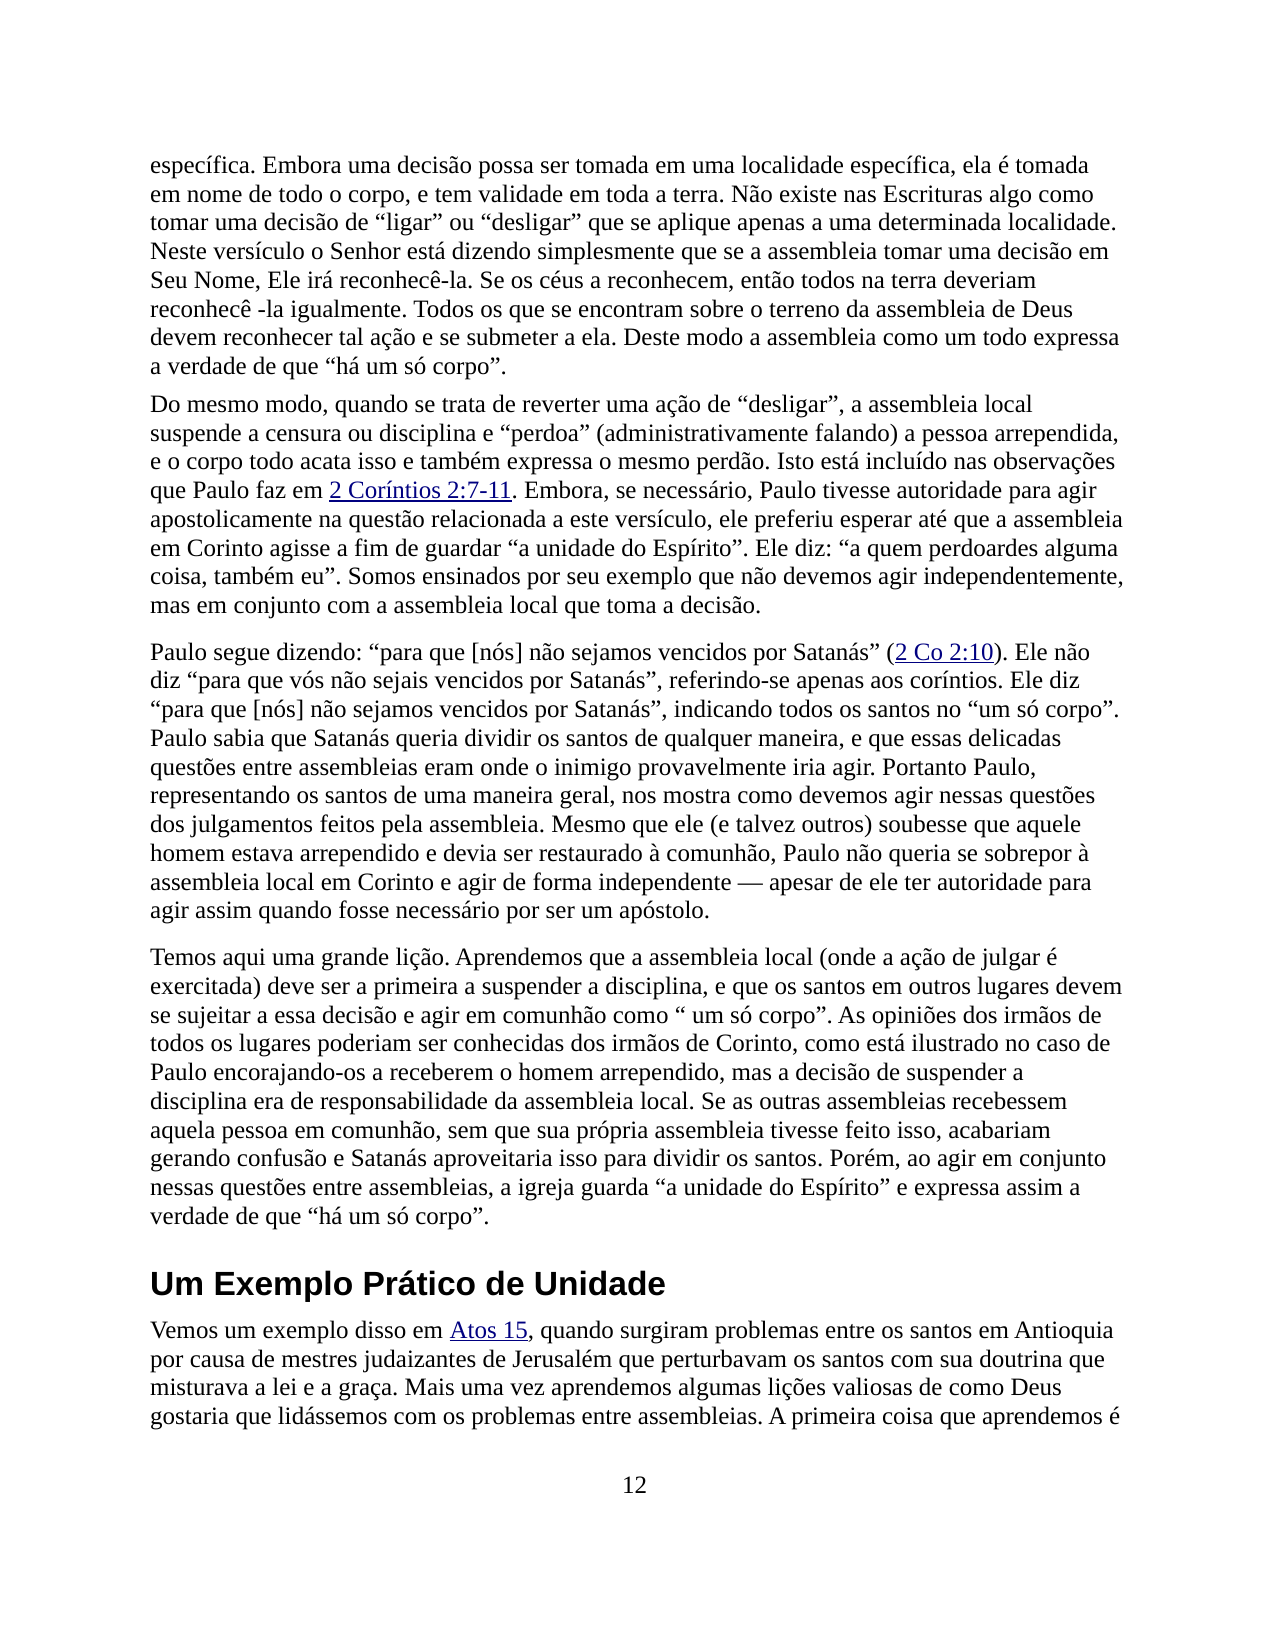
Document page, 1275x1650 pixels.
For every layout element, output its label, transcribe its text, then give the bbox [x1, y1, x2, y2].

text específica. Embora uma decisão possa ser tomada em uma localidade específica, ela é tomada em nome de todo o corpo, e tem validade em toda a terra. Não existe nas Escrituras algo como tomar uma decisão de “ligar” ou “desligar” que se aplique apenas a uma determinada localidade. Neste versículo o Senhor está dizendo simplesmente que se a assembleia tomar uma decisão em Seu Nome, Ele irá reconhecê-la. Se os céus a reconhecem, então todos na terra deveriam reconhecê -la igualmente. Todos os que se encontram sobre o terreno da assembleia de Deus devem reconhecer tal ação e se submeter a ela. Deste modo a assembleia como um todo expressa a verdade de que “há um só corpo”. [150, 150, 1125, 380]
text Do mesmo modo, quando se trata de reverter uma ação de “desligar”, a assembleia local suspende a censura ou disciplina e “perdoa” (administrativamente falando) a pessoa arrependida, e o corpo todo acata isso e também expressa o mesmo perdão. Isto está incluído nas observações que Paulo faz em 2 Coríntios 2:7-11. Embora, se necessário, Paulo tivesse autoridade para agir apostolicamente na questão relacionada a este versículo, ele preferiu esperar até que a assembleia em Corinto agisse a fim de guardar “a unidade do Espírito”. Ele diz: “a quem perdoardes alguma coisa, também eu”. Somos ensinados por seu exemplo que não devemos agir independentemente, mas em conjunto com a assembleia local que toma a decisão. [150, 389, 1125, 619]
text Paulo segue dizendo: “para que [nós] não sejamos vencidos por Satanás” (2 Co 2:10). Ele não diz “para que vós não sejais vencidos por Satanás”, referindo-se apenas aos coríntios. Ele diz “para que [nós] não sejamos vencidos por Satanás”, indicando todos os santos no “um só corpo”. Paulo sabia que Satanás queria dividir os santos de qualquer maneira, e que essas delicadas questões entre assembleias eram onde o inimigo provavelmente iria agir. Portanto Paulo, representando os santos de uma maneira geral, nos mostra como devemos agir nessas questões dos julgamentos feitos pela assembleia. Mesmo que ele (e talvez outros) soubesse que aquele homem estava arrependido e devia ser restaurado à comunhão, Paulo não queria se sobrepor à assembleia local em Corinto e agir de forma independente — apesar de ele ter autoridade para agir assim quando fosse necessário por ser um apóstolo. [150, 637, 1125, 924]
text Temos aqui uma grande lição. Aprendemos que a assembleia local (onde a ação de julgar é exercitada) deve ser a primeira a suspender a disciplina, e que os santos em outros lugares devem se sujeitar a essa decisão e agir em comunhão como “ um só corpo”. As opiniões dos irmãos de todos os lugares poderiam ser conhecidas dos irmãos de Corinto, como está ilustrado no caso de Paulo encorajando-os a receberem o homem arrependido, mas a decisão de suspender a disciplina era de responsabilidade da assembleia local. Se as outras assembleias recebessem aquela pessoa em comunhão, sem que sua própria assembleia tivesse feito isso, acabariam gerando confusão e Satanás aproveitaria isso para dividir os santos. Porém, ao agir em conjunto nessas questões entre assembleias, a igreja guarda “a unidade do Espírito” e expressa assim a verdade de que “há um só corpo”. [150, 942, 1125, 1230]
text Vemos um exemplo disso em Atos 15, quando surgiram problemas entre os santos em Antioquia por causa de mestres judaizantes de Jerusalém que perturbavam os santos com sua doutrina que misturava a lei e a graça. Mais uma vez aprendemos algumas lições valiosas de como Deus gostaria que lidássemos com os problemas entre assembleias. A primeira coisa que aprendemos é [150, 1315, 1125, 1430]
subtitle Um Exemplo Prático de Unidade [150, 1264, 1125, 1302]
